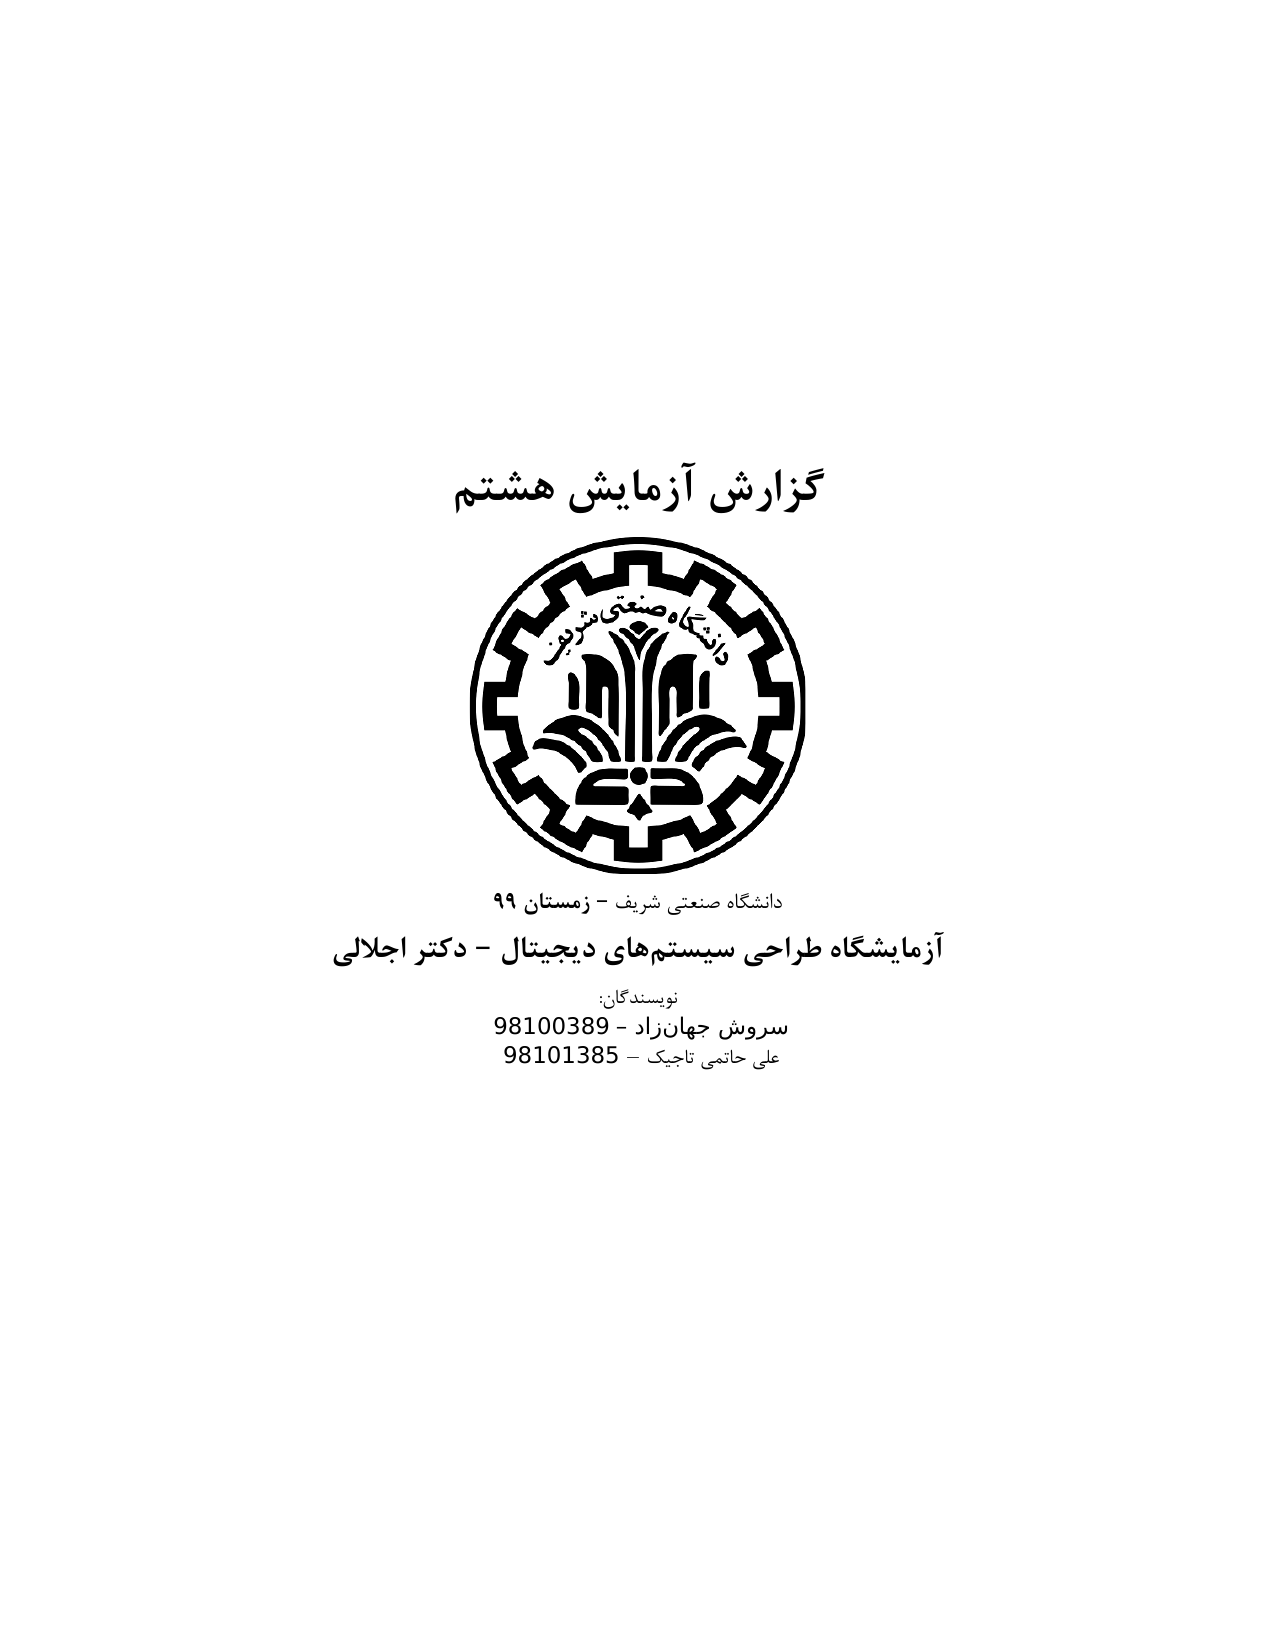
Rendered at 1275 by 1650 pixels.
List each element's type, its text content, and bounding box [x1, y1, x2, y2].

text نویسندگان: [150, 989, 1125, 1012]
text آزمایشگاه طراحی سیستم‌های دیجیتال – دکتر اجلالی [150, 936, 1125, 969]
text دانشگاه صنعتی شریف – زمستان 99 [150, 892, 1125, 917]
text علی حاتمی تاجیک – 98101385 [150, 1042, 1125, 1071]
text سروش جهان‌زاد – 98100389 [150, 1013, 1125, 1040]
picture [469, 537, 806, 874]
text گزارش آزمایش هشتم [150, 467, 1125, 517]
